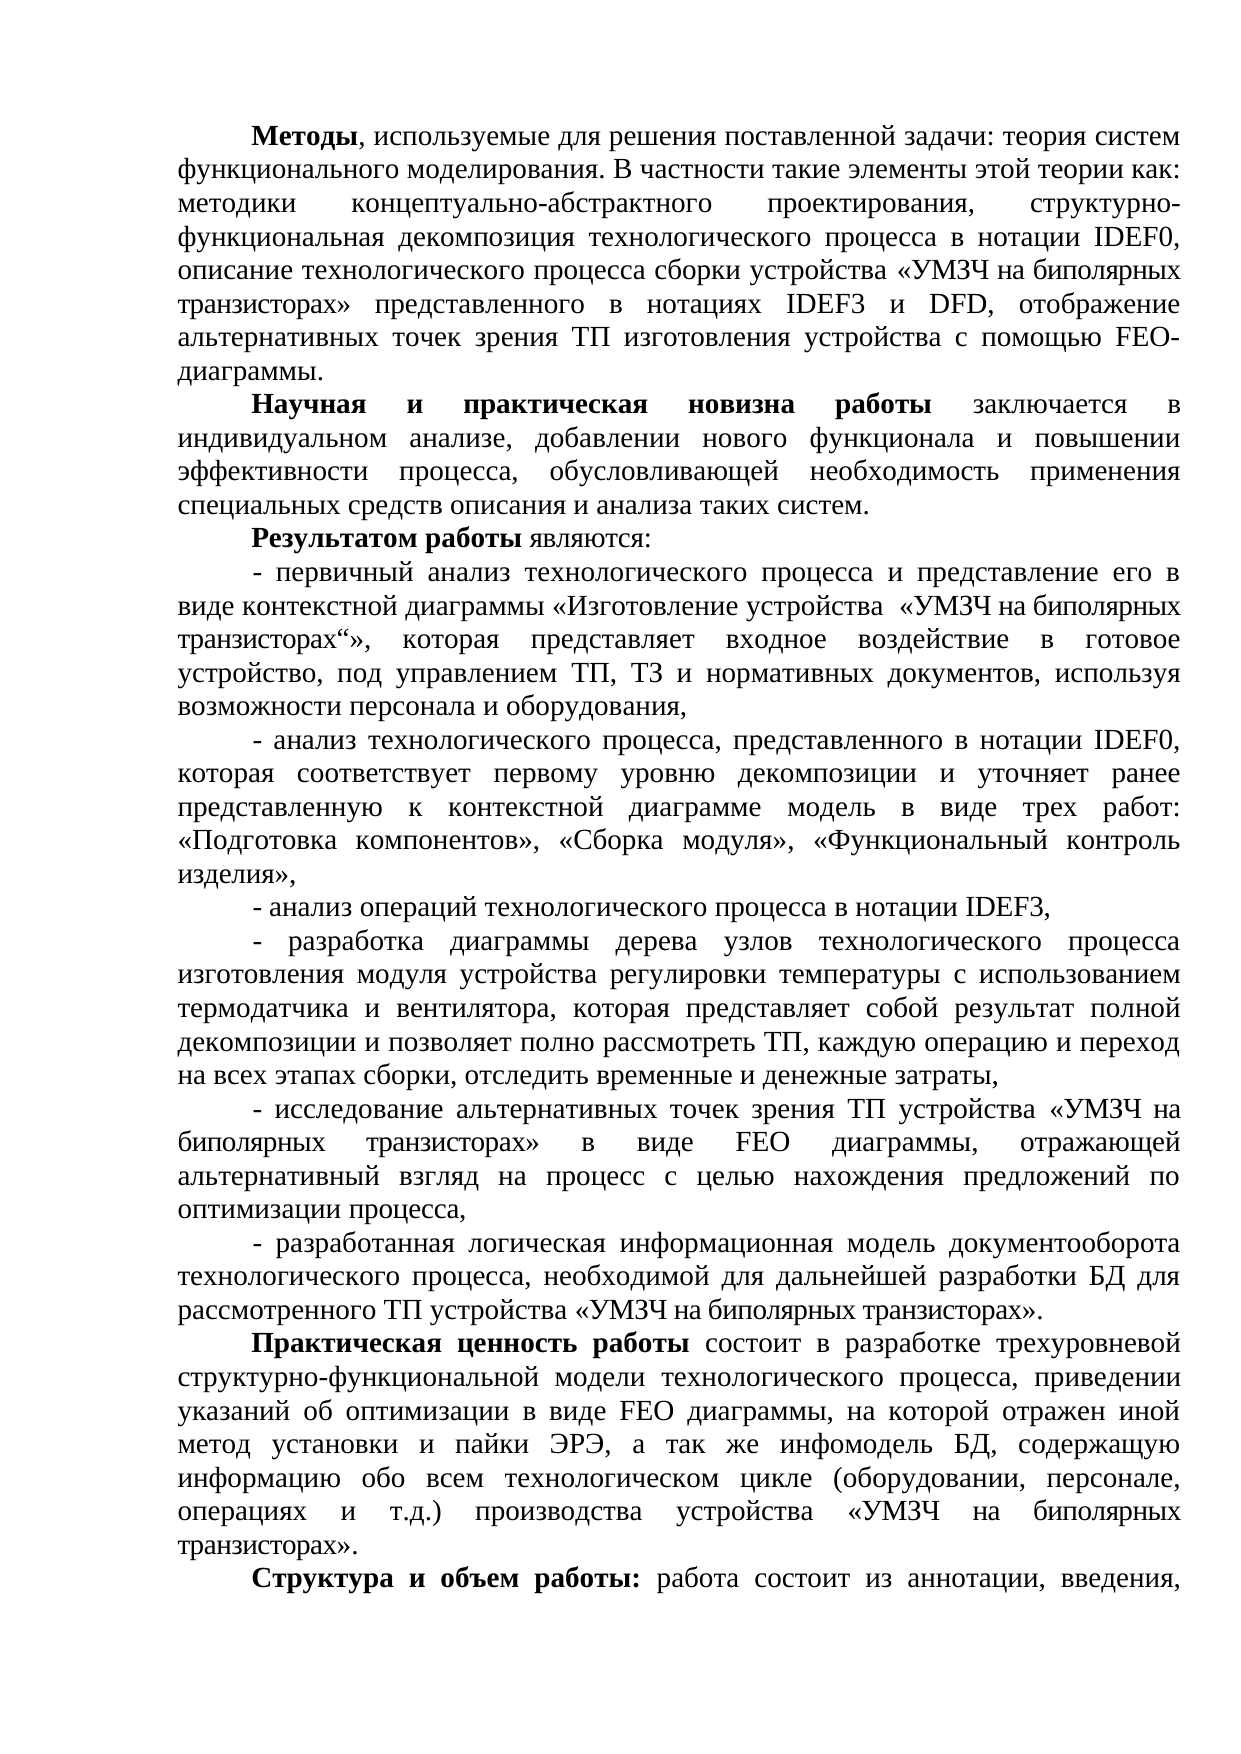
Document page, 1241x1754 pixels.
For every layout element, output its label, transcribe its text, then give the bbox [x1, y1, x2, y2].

text Научная и практическая новизна работы заключается в индивидуальном анализе, добавлении нового функционала и повышении эффективности процесса, обусловливающей необходимость применения специальных средств описания и анализа таких систем. [177, 386, 1181, 521]
text Практическая ценность работы состоит в разработке трехуровневой структурно-функциональной модели технологического процесса, приведении указаний об оптимизации в виде FEO диаграммы, на которой отражен иной метод установки и пайки ЭРЭ, а так же инфомодель БД, содержащую информацию обо всем технологическом цикле (оборудовании, персонале, операциях и т.д.) производства устройства «УМЗЧ на биполярных транзисторах». [177, 1326, 1181, 1560]
text Результатом работы являются: [177, 521, 1181, 554]
text - разработка диаграммы дерева узлов технологического процесса изготовления модуля устройства регулировки температуры с использованием термодатчика и вентилятора, которая представляет собой результат полной декомпозиции и позволяет полно рассмотреть ТП, каждую операцию и переход на всех этапах сборки, отследить временные и денежные затраты, [177, 923, 1181, 1091]
text - анализ технологического процесса, представленного в нотации IDEF0, которая соответствует первому уровню декомпозиции и уточняет ранее представленную к контекстной диаграмме модель в виде трех работ: «Подготовка компонентов», «Сборка модуля», «Функциональный контроль изделия», [177, 722, 1181, 889]
text - разработанная логическая информационная модель документооборота технологического процесса, необходимой для дальнейшей разработки БД для рассмотренного ТП устройства «УМЗЧ на биполярных транзисторах». [177, 1225, 1181, 1326]
text Структура и объем работы: работа состоит из аннотации, введения, [177, 1560, 1181, 1594]
text Методы, используемые для решения поставленной задачи: теория систем функционального моделирования. В частности такие элементы этой теории как: методики концептуально-абстрактного проектирования, структурно-функциональная декомпозиция технологического процесса в нотации IDEF0, описание технологического процесса сборки устройства «УМЗЧ на биполярных транзисторах» представленного в нотациях IDEF3 и DFD, отображение альтернативных точек зрения ТП изготовления устройства с помощью FEO-диаграммы. [177, 118, 1181, 386]
text - анализ операций технологического процесса в нотации IDEF3, [177, 889, 1181, 923]
text - первичный анализ технологического процесса и представление его в виде контекстной диаграммы «Изготовление устройства «УМЗЧ на биполярных транзисторах“», которая представляет входное воздействие в готовое устройство, под управлением ТП, ТЗ и нормативных документов, используя возможности персонала и оборудования, [177, 554, 1181, 722]
text - исследование альтернативных точек зрения ТП устройства «УМЗЧ на биполярных транзисторах» в виде FEO диаграммы, отражающей альтернативный взгляд на процесс с целью нахождения предложений по оптимизации процесса, [177, 1091, 1181, 1225]
